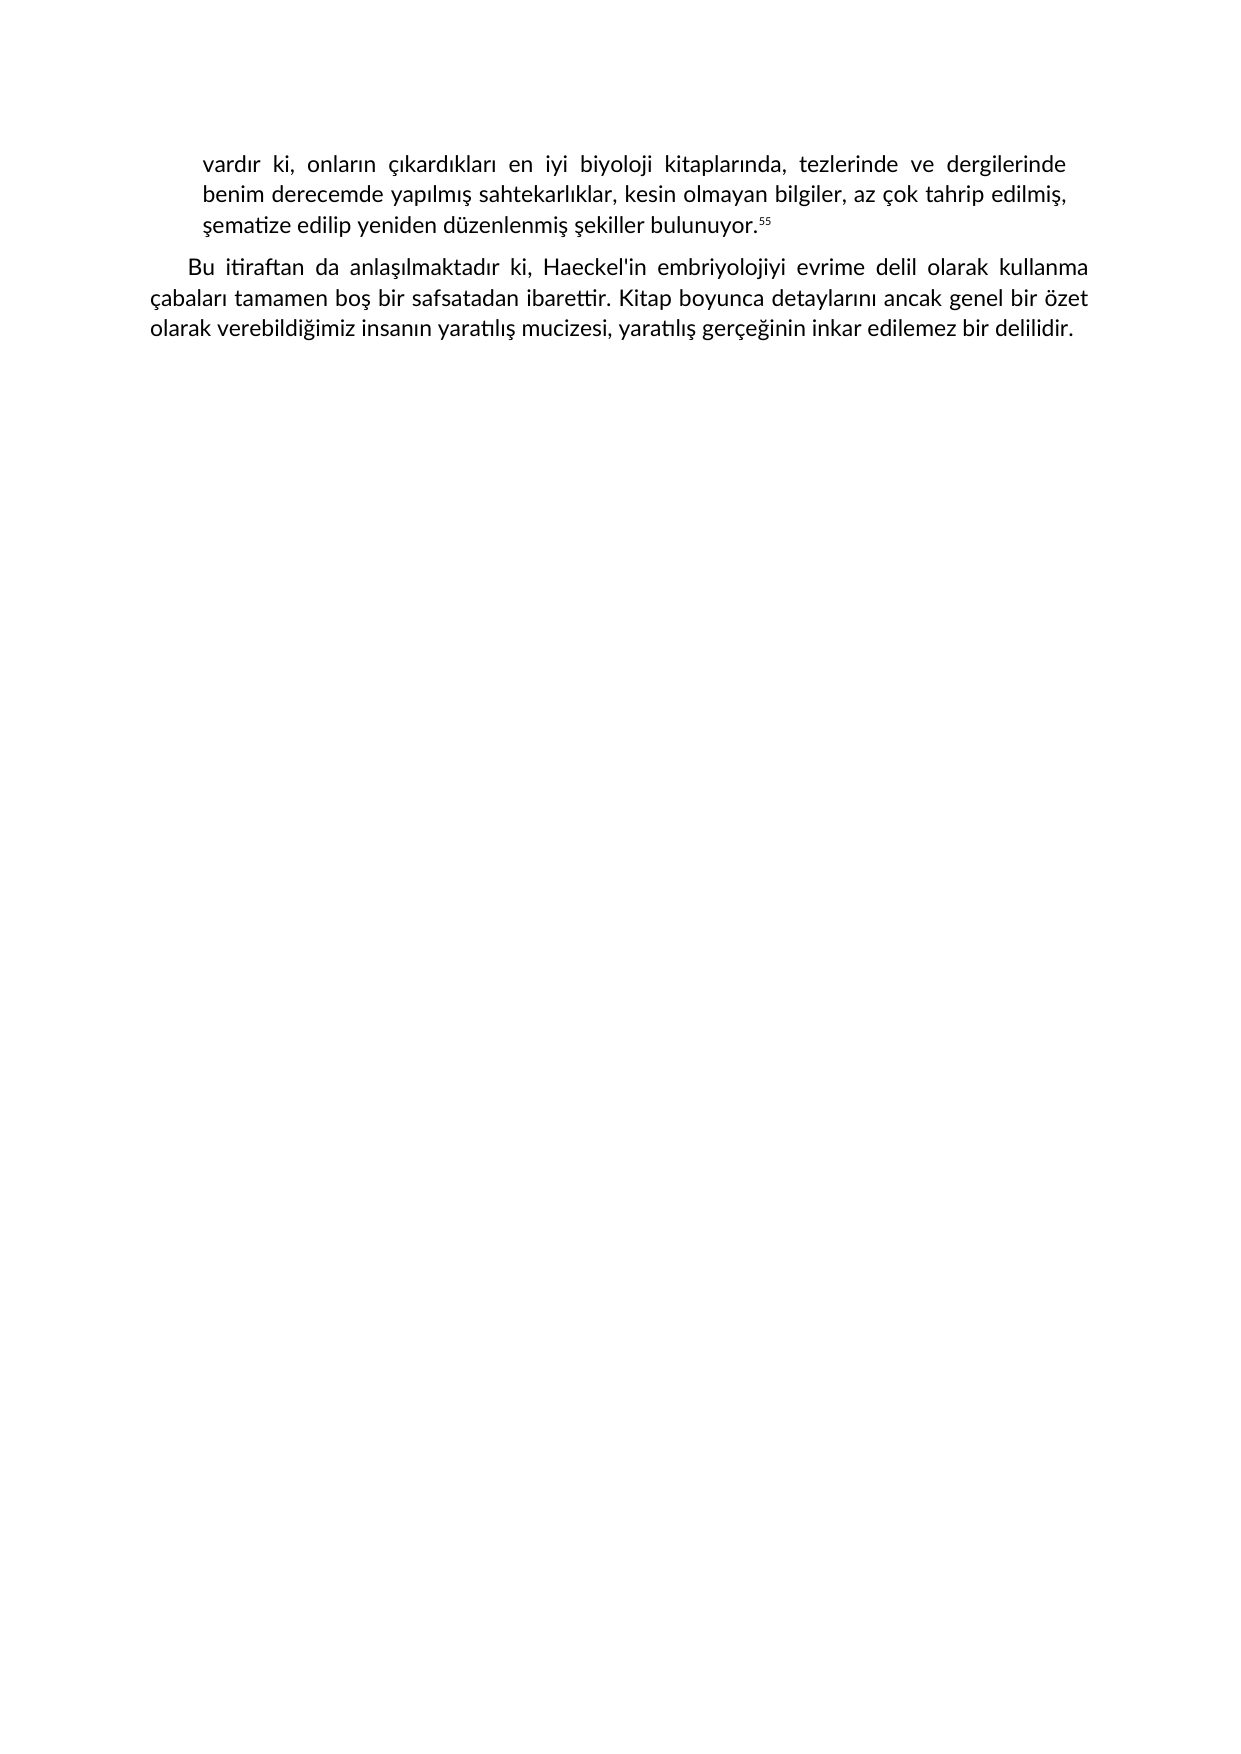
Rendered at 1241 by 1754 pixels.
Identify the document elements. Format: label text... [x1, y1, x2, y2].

text vardır ki, onların çıkardıkları en iyi biyoloji kitaplarında, tezlerinde ve dergilerinde benim derecemde yapılmış sahtekarlıklar, kesin olmayan bilgiler, az çok tahrip edilmiş, şematize edilip yeniden düzenlenmiş şekiller bulunuyor.55 [202, 150, 1068, 238]
text Bu itiraftan da anlaşılmaktadır ki, Haeckel'in embriyolojiyi evrime delil olarak kullanma çabaları tamamen boş bir safsatadan ibarettir. Kitap boyunca detaylarını ancak genel bir özet olarak verebildiğimiz insanın yaratılış mucizesi, yaratılış gerçeğinin inkar edilemez bir delilidir. [150, 253, 1090, 341]
